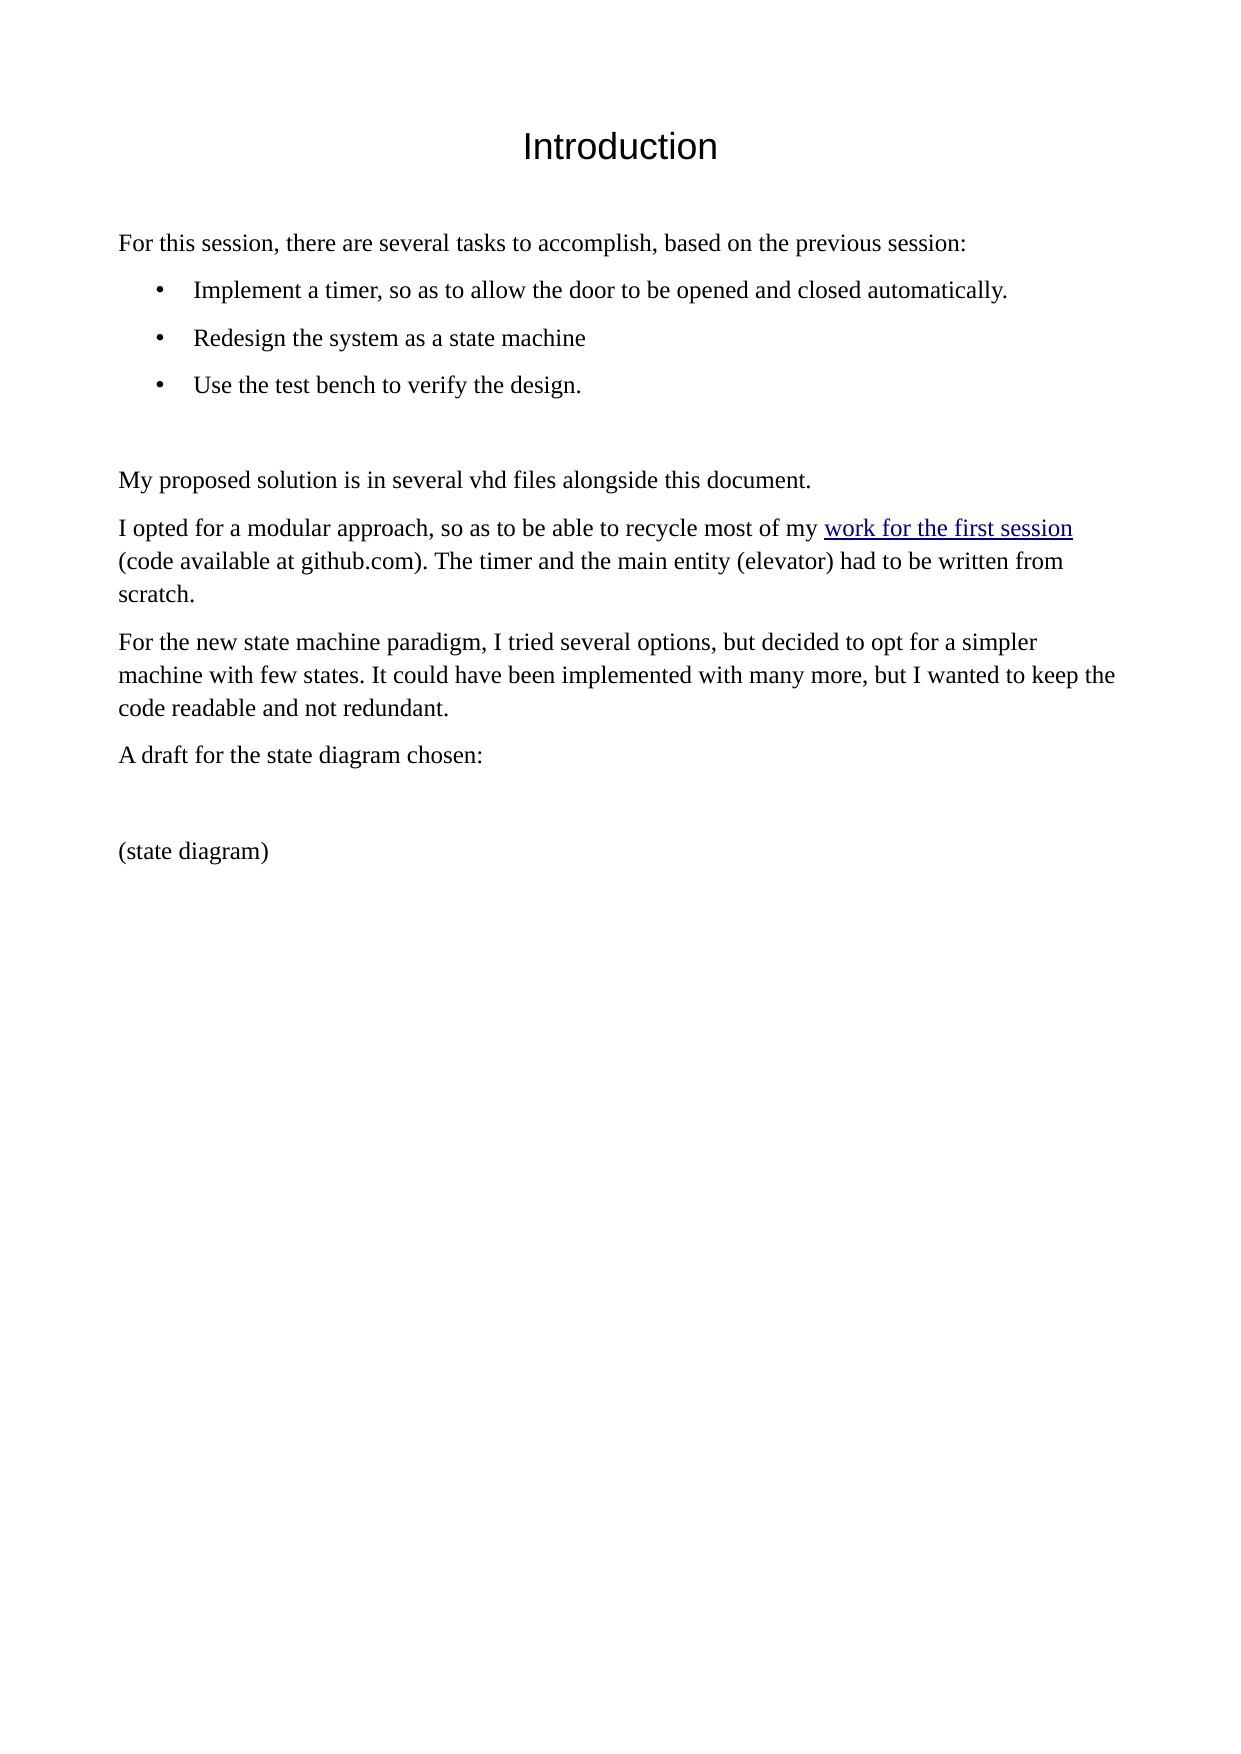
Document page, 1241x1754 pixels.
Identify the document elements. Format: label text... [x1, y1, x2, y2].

list Redesign the system as a state machine [156, 323, 1122, 352]
text For this session, there are several tasks to accomplish, based on the previous session: [118, 228, 1122, 256]
subtitle Introduction [118, 124, 1122, 167]
text My proposed solution is in several vhd files alongside this document. [118, 466, 1122, 494]
list Use the test bench to verify the design. [156, 370, 1122, 399]
text (state diagram) [118, 836, 1122, 864]
list Implement a timer, so as to allow the door to be opened and closed automatically. [156, 275, 1122, 304]
text A draft for the state diagram chosen: [118, 741, 1122, 769]
text For the new state machine paradigm, I tried several options, but decided to opt for a simpler machine with few states. It could have been implemented with many more, but I wanted to keep the code readable and not redundant. [118, 627, 1122, 722]
text I opted for a modular approach, so as to be able to recycle most of my work for the first session (code available at github.com). The timer and the main entity (elevator) had to be written from scratch. [118, 513, 1122, 608]
